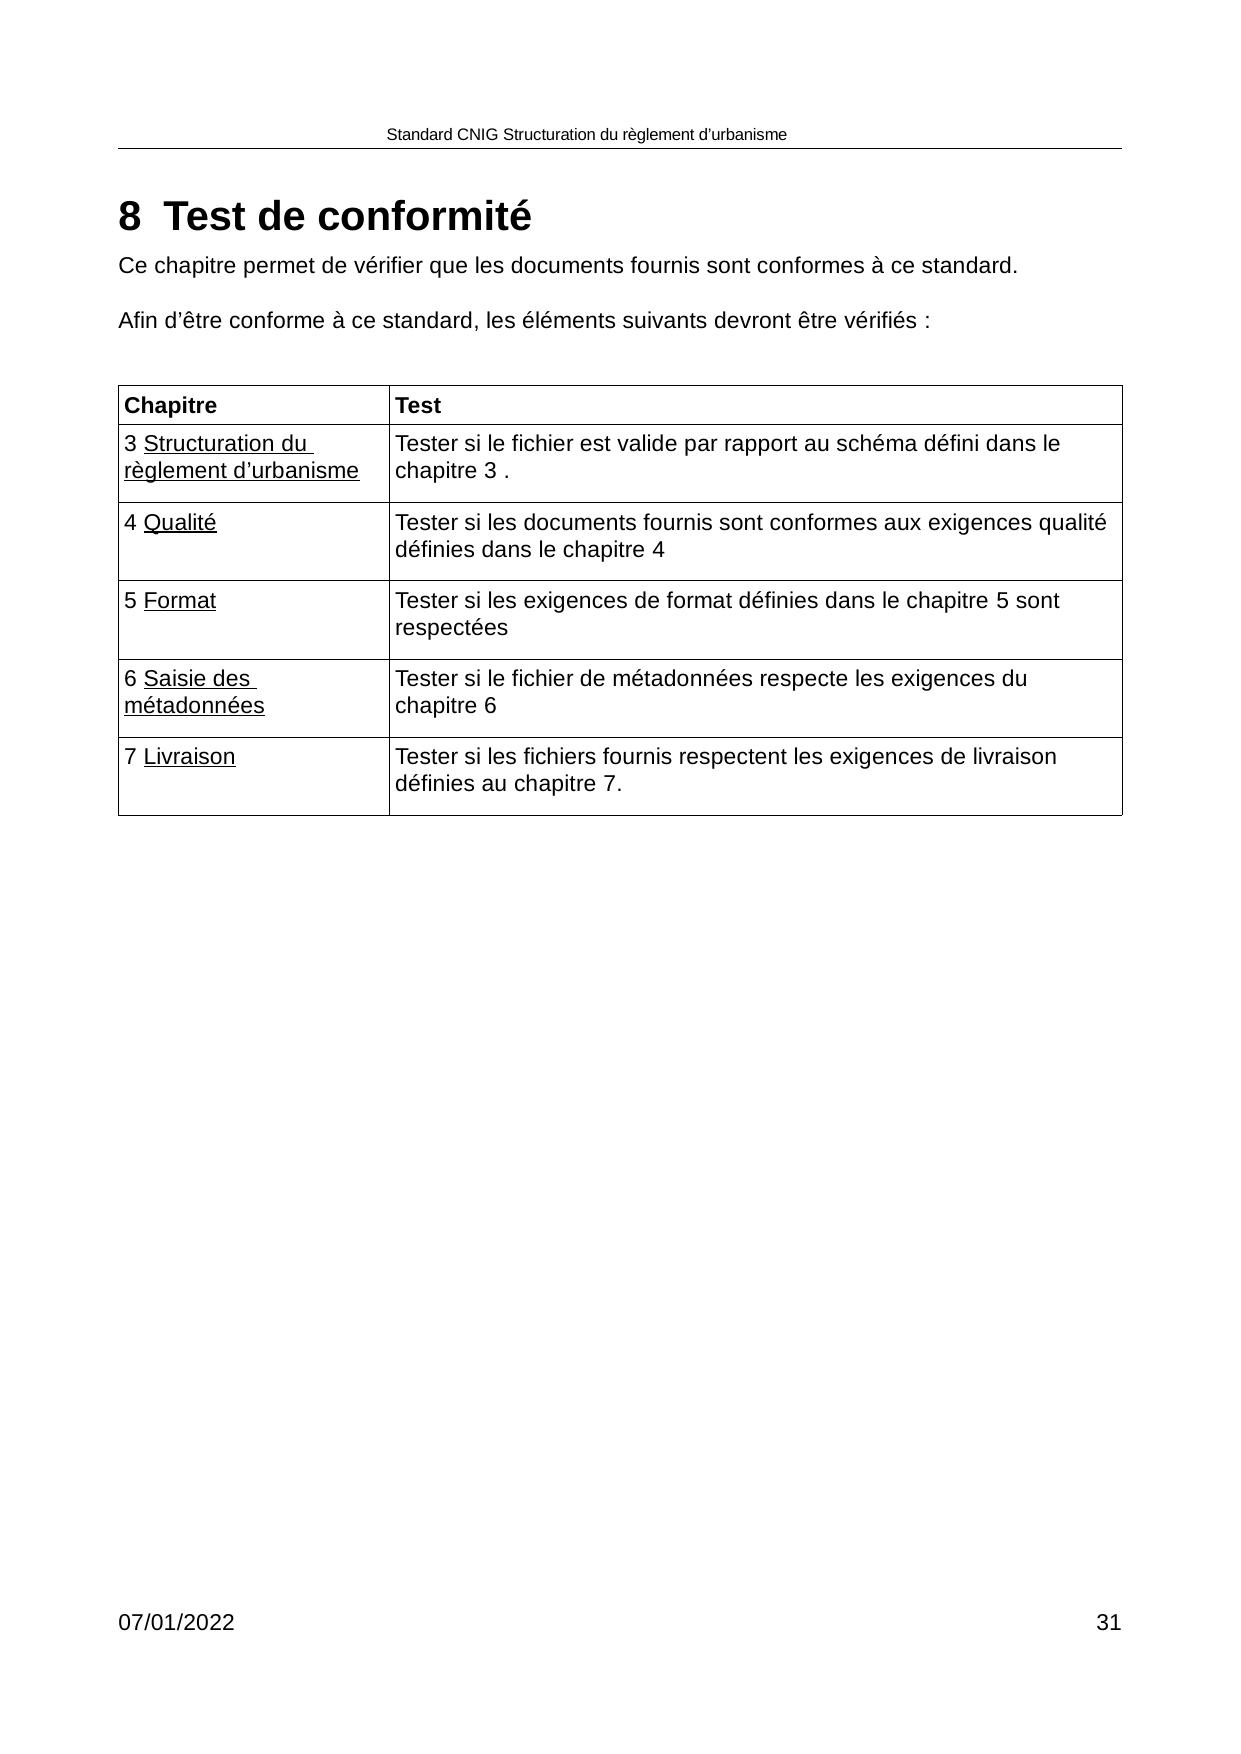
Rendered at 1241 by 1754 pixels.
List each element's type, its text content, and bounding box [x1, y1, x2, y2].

table_cell 5 Format [119, 581, 389, 658]
table_header Chapitre [119, 386, 389, 424]
text Ce chapitre permet de vérifier que les documents fournis sont conformes à ce standard. [118, 252, 1122, 279]
table_cell Tester si les exigences de format définies dans le chapitre 5 sont respectées [390, 581, 1122, 658]
table_cell Tester si les documents fournis sont conformes aux exigences qualité définies dans le chapitre 4 [390, 503, 1122, 580]
text Afin d’être conforme à ce standard, les éléments suivants devront être vérifiés : [118, 306, 1122, 333]
table_header Test [390, 386, 1122, 424]
table_cell 6 Saisie des métadonnées [119, 660, 389, 737]
table_cell Tester si les fichiers fournis respectent les exigences de livraison définies au chapitre 7. [390, 738, 1122, 815]
table_cell Tester si le fichier de métadonnées respecte les exigences du chapitre 6 [390, 660, 1122, 737]
table_cell 4 Qualité [119, 503, 389, 580]
table_cell 3 Structuration du règlement d’urbanisme [119, 425, 389, 502]
subtitle Test de conformité [118, 192, 1122, 239]
table_cell 7 Livraison [119, 738, 389, 815]
table_cell Tester si le fichier est valide par rapport au schéma défini dans le chapitre 3 . [390, 425, 1122, 502]
